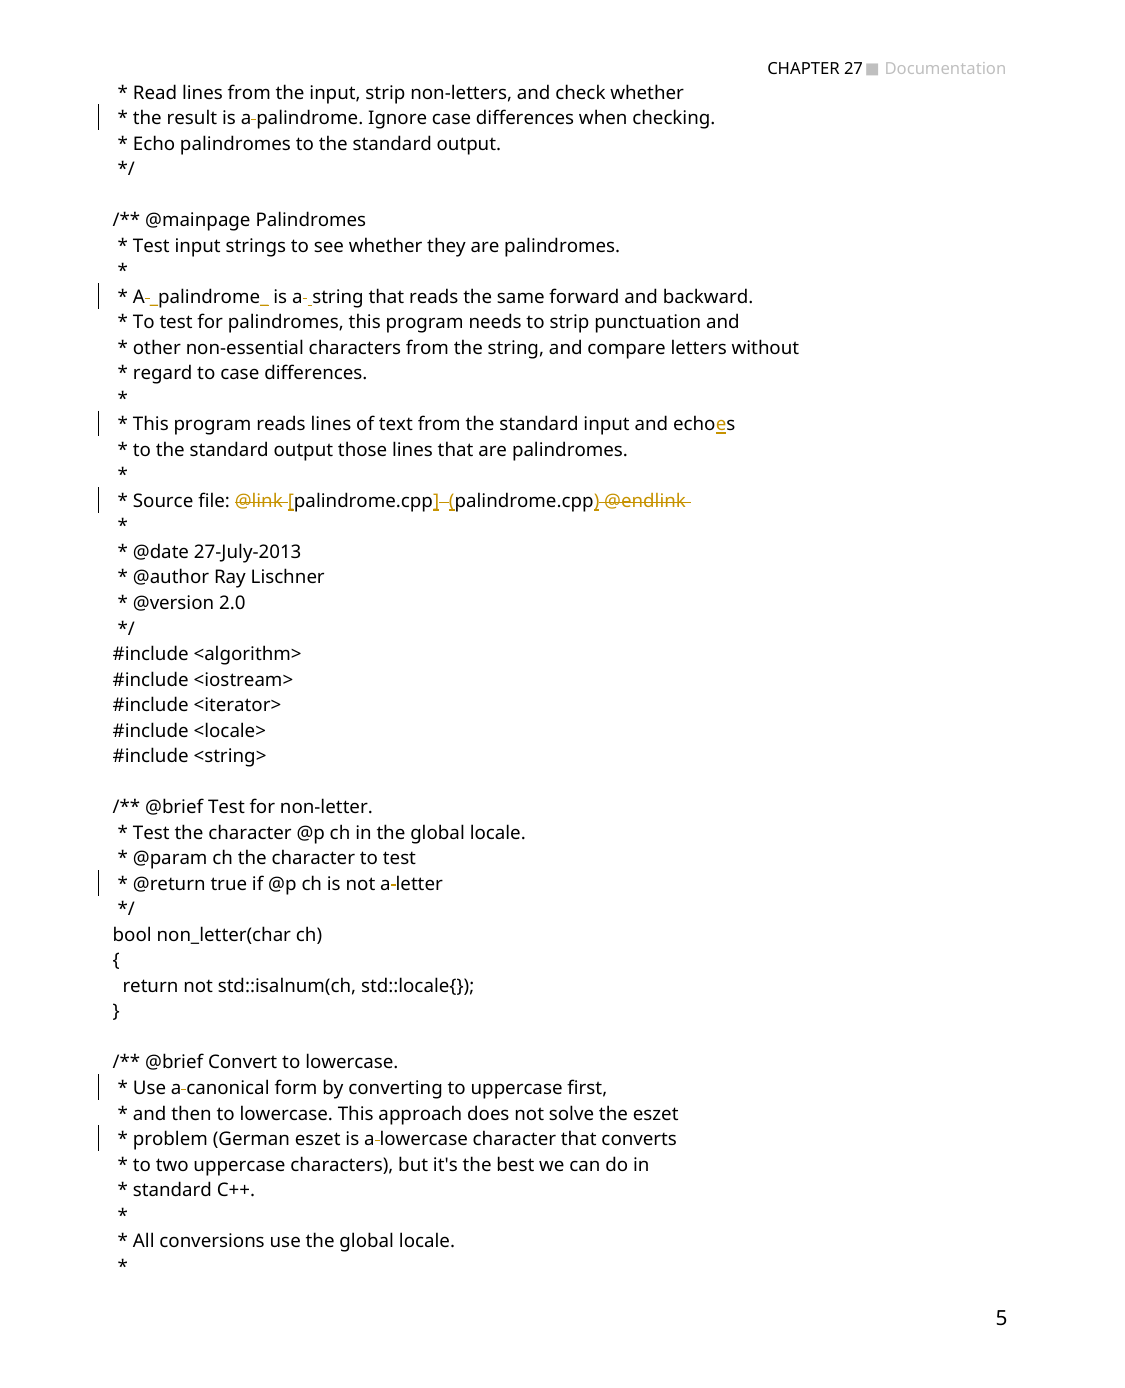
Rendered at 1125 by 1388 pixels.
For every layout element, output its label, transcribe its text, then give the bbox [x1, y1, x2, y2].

text * regard to case differences. [112, 360, 1012, 385]
text /** @mainpage Palindromes [112, 207, 1012, 232]
text */ [112, 156, 1012, 181]
text * Test input strings to see whether they are palindromes. [112, 232, 1012, 258]
text * @return true if @p ch is not aletter [112, 870, 1012, 896]
text { [112, 947, 1012, 972]
text * [112, 513, 1012, 538]
text /** @brief Test for non-letter. [112, 793, 1012, 819]
text } [112, 998, 1012, 1023]
text return not std::isalnum(ch, std::locale{}); [112, 972, 1012, 998]
text bool non_letter(char ch) [112, 921, 1012, 947]
text #include <iostream> [112, 666, 1012, 691]
text * the result is apalindrome. Ignore case differences when checking. [112, 104, 1012, 130]
text * This program reads lines of text from the standard input and echoes [112, 411, 1012, 436]
text * Use acanonical form by converting to uppercase first, [112, 1074, 1012, 1100]
text * Source file: [palindrome.cpp](palindrome.cpp) [112, 487, 1012, 513]
text #include <algorithm> [112, 640, 1012, 666]
text * [112, 1202, 1012, 1227]
text * [112, 385, 1012, 411]
text #include <string> [112, 742, 1012, 768]
text * [112, 1253, 1012, 1278]
text */ [112, 615, 1012, 640]
text * @param ch the character to test [112, 844, 1012, 870]
text */ [112, 896, 1012, 921]
text * @author Ray Lischner [112, 564, 1012, 589]
text * A_palindrome_ is a string that reads the same forward and backward. [112, 283, 1012, 309]
text #include <iterator> [112, 691, 1012, 717]
text * [112, 462, 1012, 487]
text * @date 27-July-2013 [112, 538, 1012, 564]
text * to the standard output those lines that are palindromes. [112, 436, 1012, 462]
text * standard C++. [112, 1176, 1012, 1202]
text * [112, 258, 1012, 283]
text * Echo palindromes to the standard output. [112, 130, 1012, 156]
text * Read lines from the input, strip non-letters, and check whether [112, 79, 1012, 104]
text * @version 2.0 [112, 589, 1012, 615]
text * other non-essential characters from the string, and compare letters without [112, 334, 1012, 360]
text * Test the character @p ch in the global locale. [112, 819, 1012, 844]
text * To test for palindromes, this program needs to strip punctuation and [112, 309, 1012, 334]
text * problem (German eszet is alowercase character that converts [112, 1125, 1012, 1151]
text * and then to lowercase. This approach does not solve the eszet [112, 1100, 1012, 1125]
text * to two uppercase characters), but it's the best we can do in [112, 1151, 1012, 1176]
text #include <locale> [112, 717, 1012, 742]
text * All conversions use the global locale. [112, 1227, 1012, 1253]
text /** @brief Convert to lowercase. [112, 1049, 1012, 1074]
